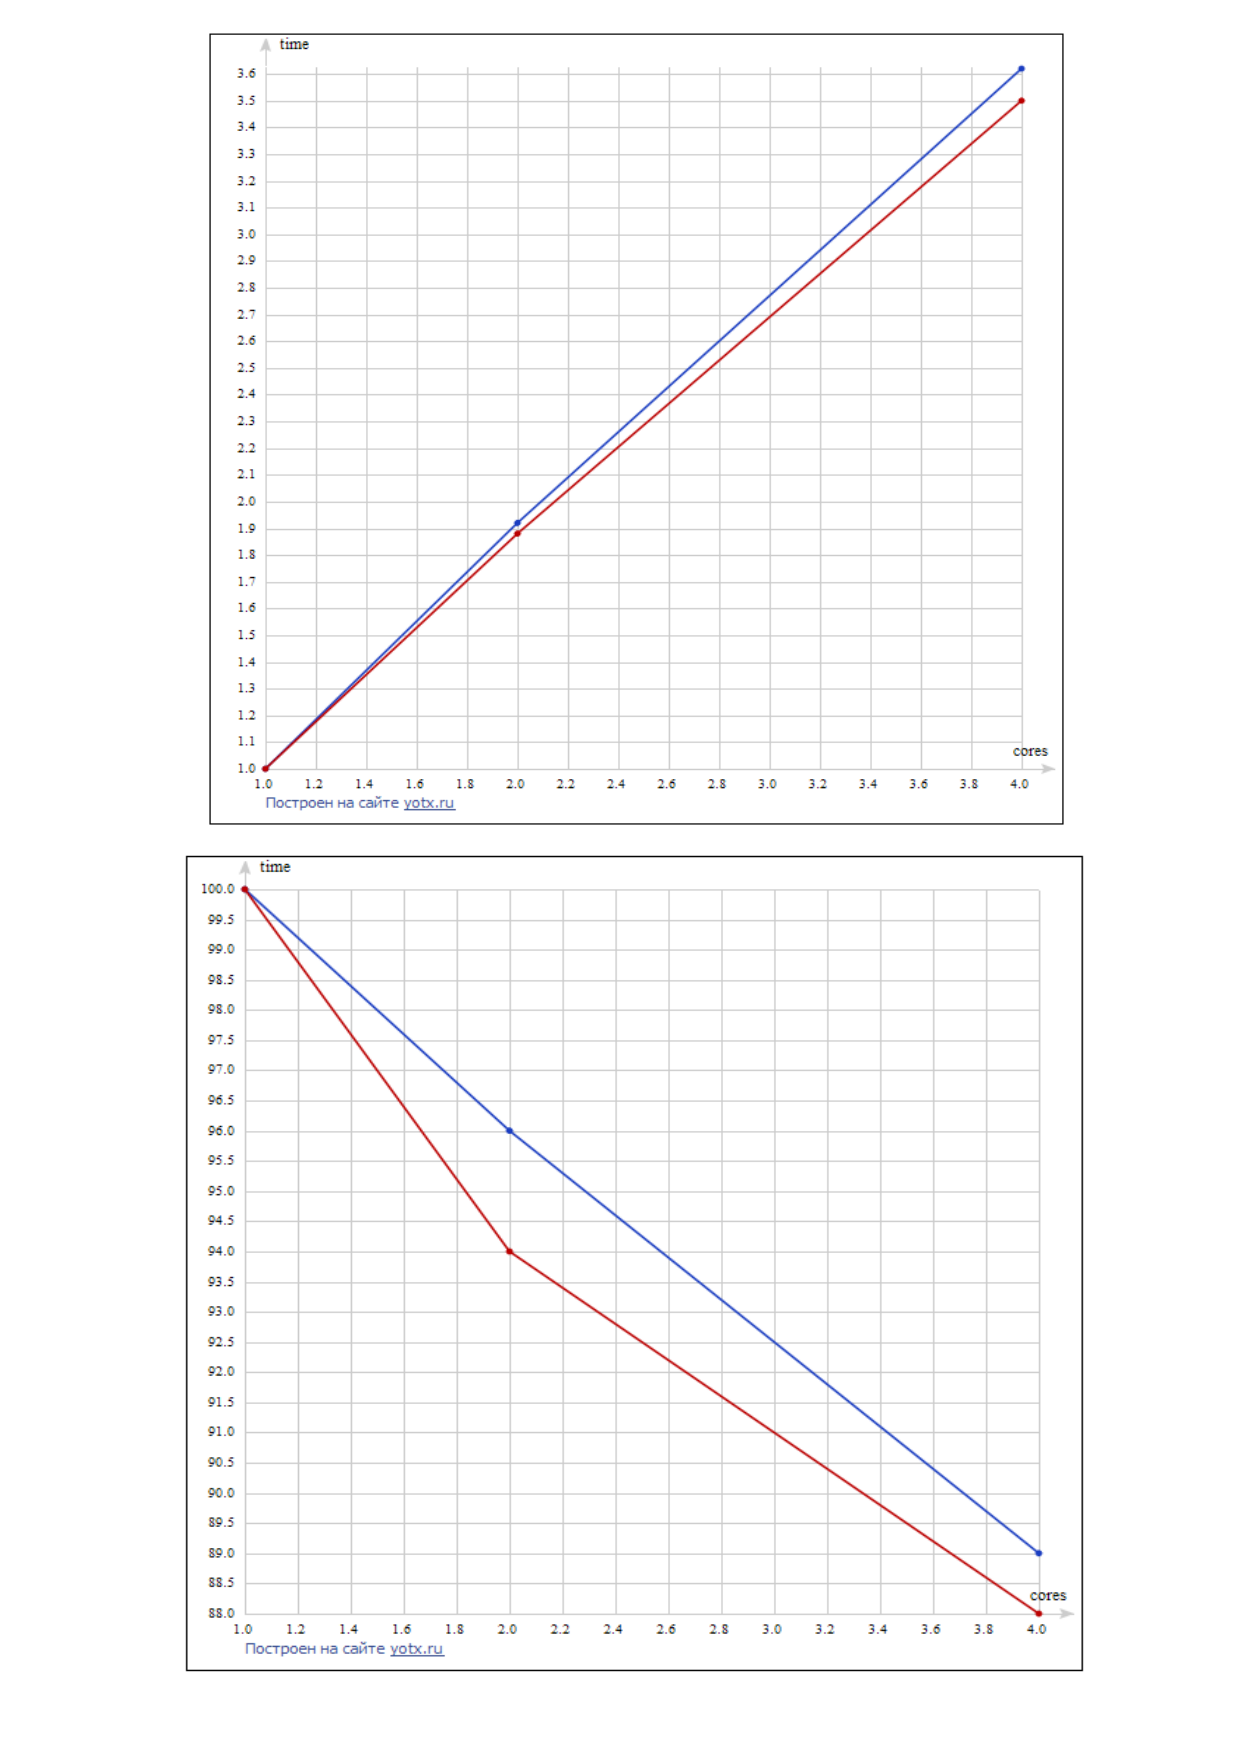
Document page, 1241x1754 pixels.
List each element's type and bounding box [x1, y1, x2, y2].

picture [197, 22, 1075, 839]
picture [173, 844, 1095, 1686]
